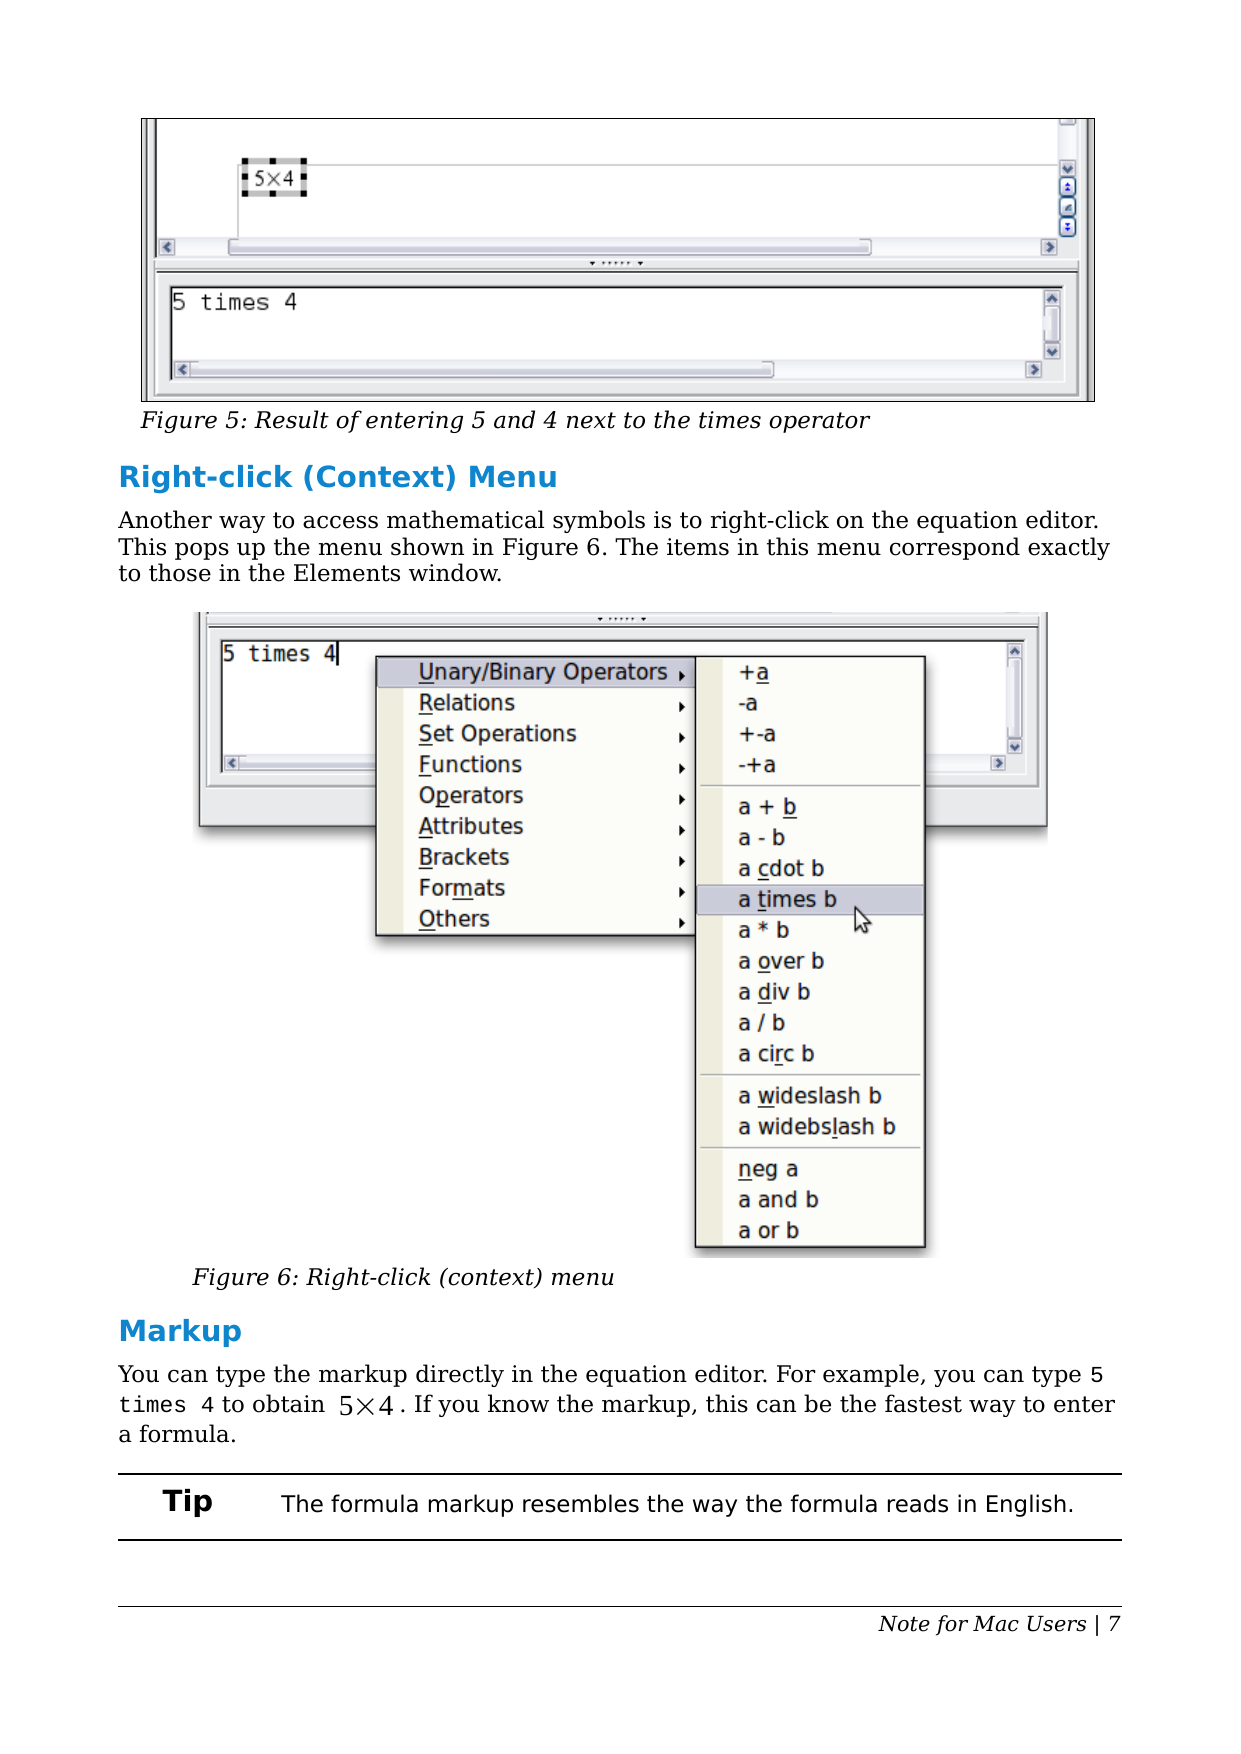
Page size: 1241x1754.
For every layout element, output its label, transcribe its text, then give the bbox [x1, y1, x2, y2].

table_header The formula markup resembles the way the formula reads in English. [258, 1475, 1122, 1539]
text You can type the markup directly in the equation editor. For example, you can type 5 times 4 to obtain . If you know the markup, this can be the fastest way to enter a formula. [118, 1361, 1122, 1448]
subtitle Markup [118, 1315, 1122, 1349]
text Another way to access mathematical symbols is to right-click on the equation editor. This pops up the menu shown in Figure 6. The items in this menu correspond exactly to those in the Elements window. [118, 507, 1122, 587]
text Figure 6: Right-click (context) menu [192, 1264, 1048, 1291]
picture [142, 119, 1094, 401]
text Figure 5: Result of entering 5 and 4 next to the times operator [141, 407, 1099, 434]
picture [192, 612, 1048, 1258]
table_header Tip [118, 1475, 257, 1539]
subtitle Right-click (Context) Menu [118, 461, 1122, 494]
